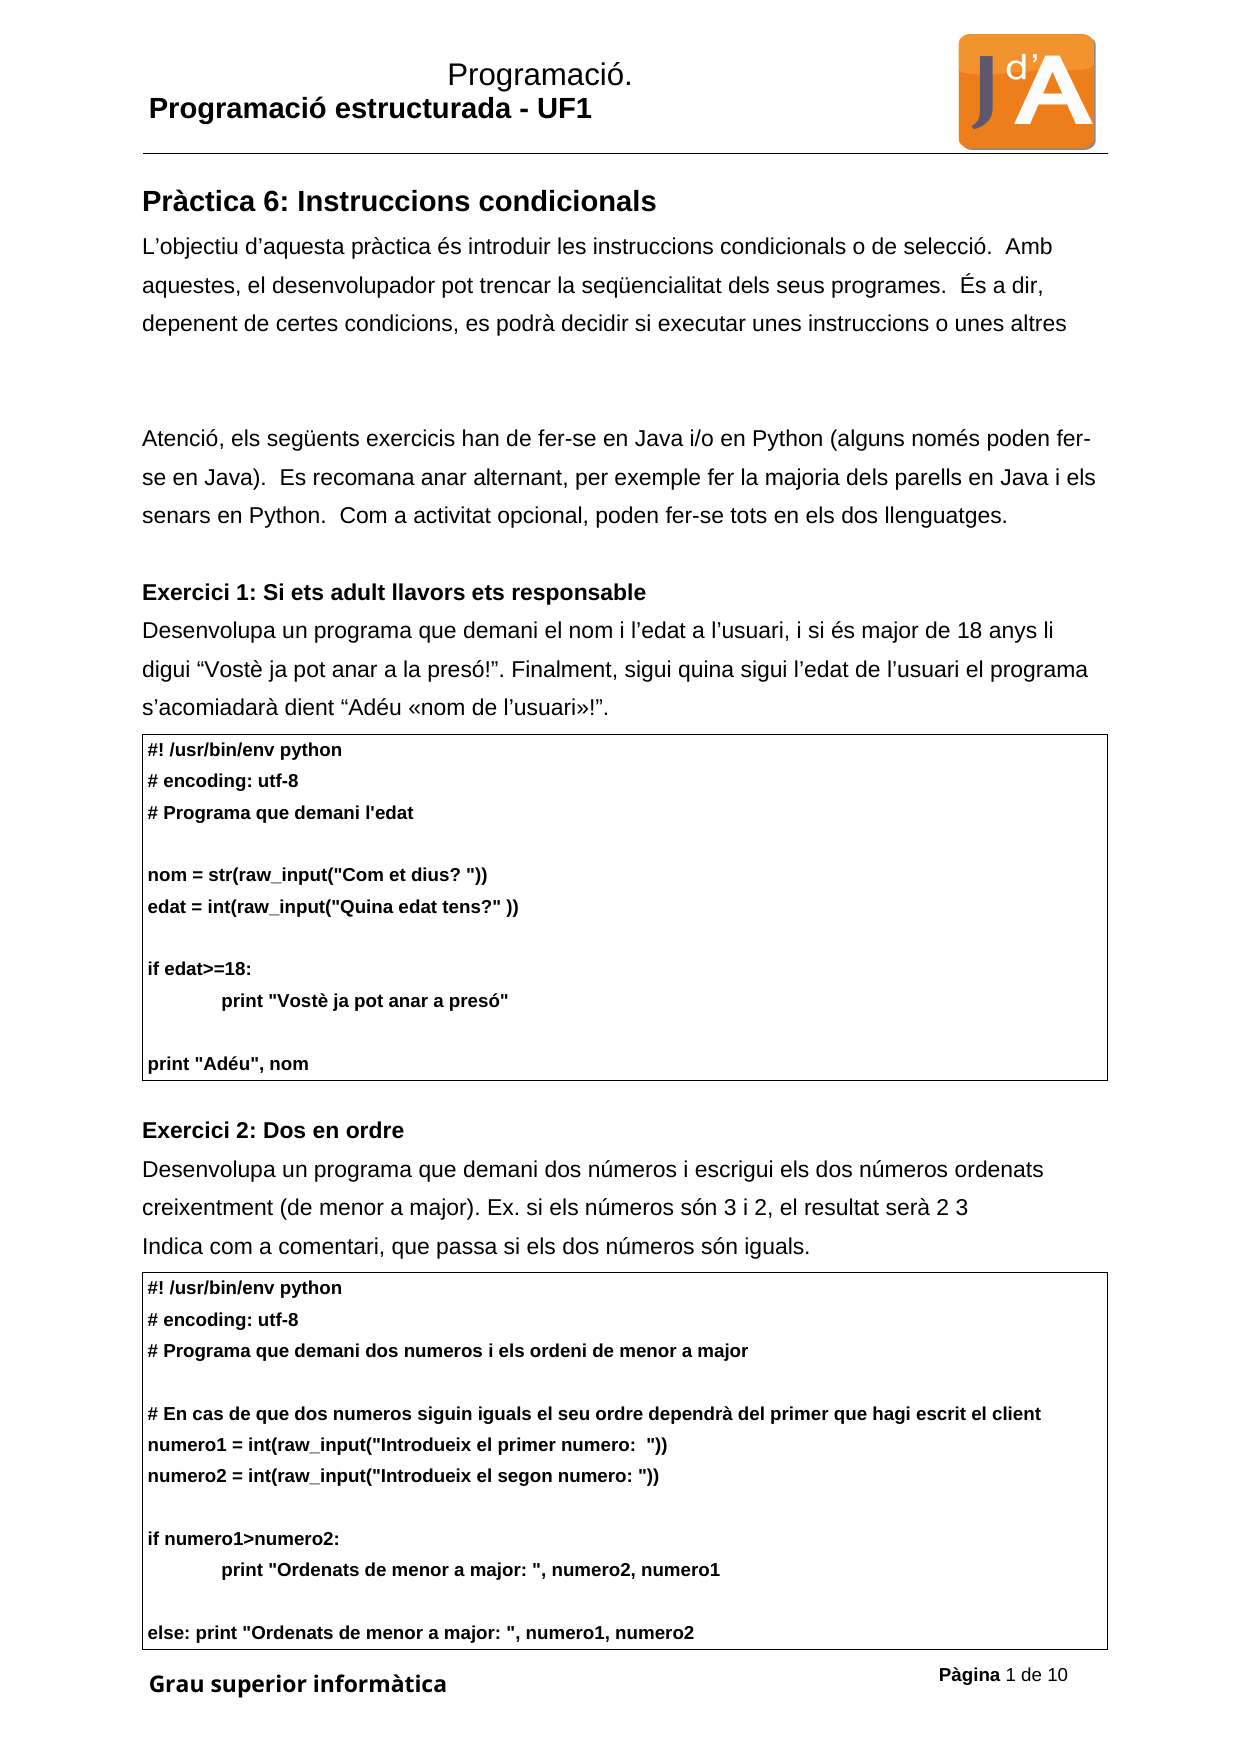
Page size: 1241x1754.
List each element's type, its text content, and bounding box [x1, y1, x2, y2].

table_header #! /usr/bin/env python # encoding: utf-8 # Programa que demani l'edat nom = str(raw_input("Com et dius? ")) edat = int(raw_input("Quina edat tens?" )) if edat>=18: print "Vostè ja pot anar a presó" print "Adéu", nom [143, 735, 1107, 1079]
text Indica com a comentari, que passa si els dos números són iguals. [142, 1233, 1107, 1259]
text Atenció, els següents exercicis han de fer-se en Java i/o en Python (alguns només poden fer-se en Java). Es recomana anar alternant, per exemple fer la majoria dels parells en Java i els senars en Python. Com a activitat opcional, poden fer-se tots en els dos llenguatges. [142, 426, 1107, 528]
text Exercici 1: Si ets adult llavors ets responsable [142, 580, 1107, 605]
table_header #! /usr/bin/env python # encoding: utf-8 # Programa que demani dos numeros i els ordeni de menor a major # En cas de que dos numeros siguin iguals el seu ordre dependrà del primer que hagi escrit el client numero1 = int(raw_input("Introdueix el primer numero: ")) numero2 = int(raw_input("Introdueix el segon numero: ")) if numero1>numero2: print "Ordenats de menor a major: ", numero2, numero1 else: print "Ordenats de menor a major: ", numero1, numero2 [143, 1273, 1107, 1649]
picture [958, 34, 1096, 150]
text L’objectiu d’aquesta pràctica és introduir les instruccions condicionals o de selecció. Amb aquestes, el desenvolupador pot trencar la seqüencialitat dels seus programes. És a dir, depenent de certes condicions, es podrà decidir si executar unes instruccions o unes altres [142, 234, 1107, 336]
text Desenvolupa un programa que demani dos números i escrigui els dos números ordenats creixentment (de menor a major). Ex. si els números són 3 i 2, el resultat serà 2 3 [142, 1157, 1107, 1221]
text Exercici 2: Dos en ordre [142, 1118, 1107, 1144]
text Pràctica 6: Instruccions condicionals [142, 185, 1107, 218]
text Desenvolupa un programa que demani el nom i l’edat a l’usuari, i si és major de 18 anys li digui “Vostè ja pot anar a la presó!”. Finalment, sigui quina sigui l’edat de l’usuari el programa s’acomiadarà dient “Adéu «nom de l’usuari»!”. [142, 618, 1107, 721]
